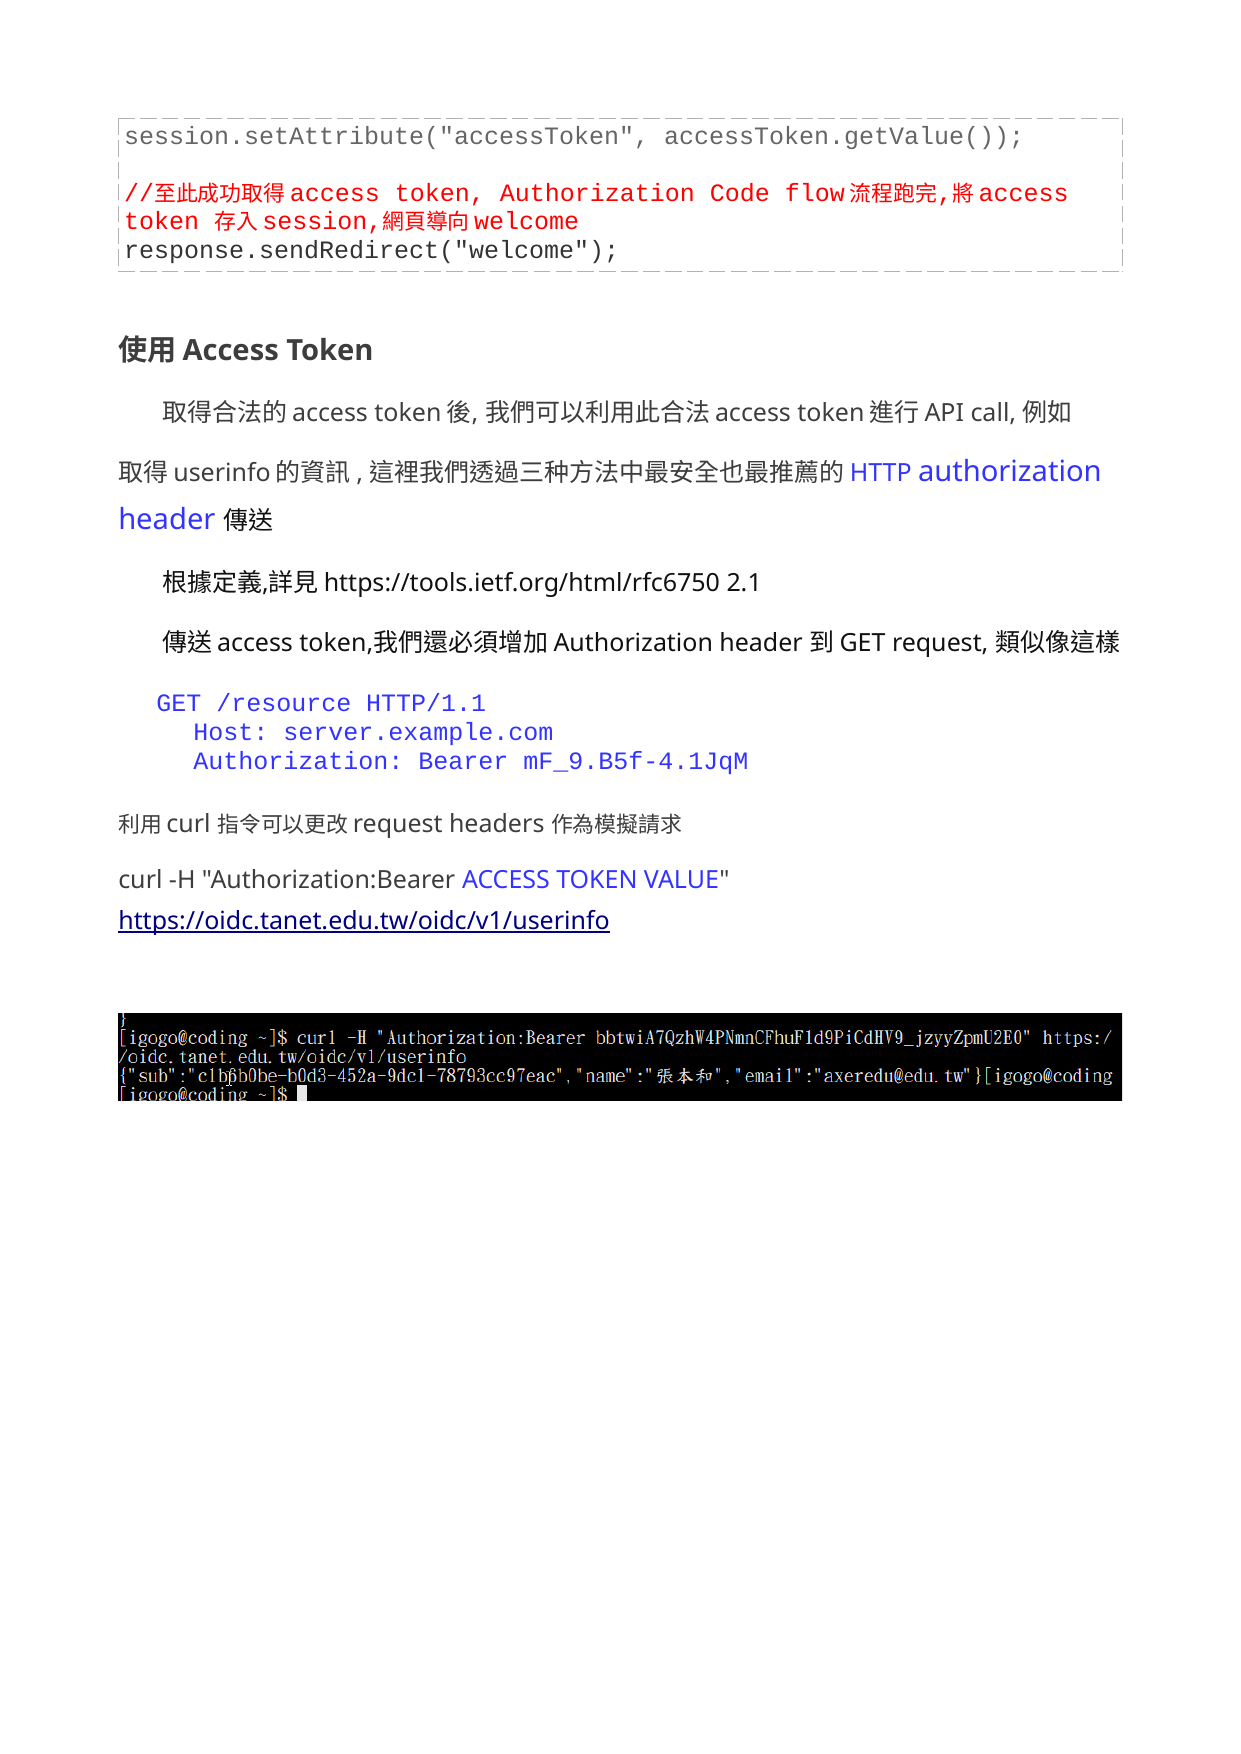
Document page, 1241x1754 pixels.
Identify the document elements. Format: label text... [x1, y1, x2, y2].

text Host: server.example.com [118, 720, 1122, 748]
text 取得合法的access token後, 我們可以利用此合法access token進行API call, 例如 [118, 392, 1122, 428]
text 利用curl 指令可以更改request headers 作為模擬請求 [118, 806, 1122, 840]
text GET /resource HTTP/1.1 [118, 680, 1122, 720]
text 傳送access token,我們還必須增加Authorization header 到GET request, 類似像這樣 [118, 622, 1122, 658]
table_cell session.setAttribute("accessToken", accessToken.getValue()); //至此成功取得access token, Authorization Code flow流程跑完,將access token 存入session,網頁導向welcome response.sendRedirect("welcome"); [118, 118, 1122, 271]
text 取得userinfo的資訊 , 這裡我們透過三种方法中最安全也最推薦的HTTP authorization header 傳送 [118, 450, 1122, 538]
text curl -H "Authorization:Bearer ACCESS TOKEN VALUE" https://oidc.tanet.edu.tw/oidc/v1/userinfo [118, 862, 1122, 936]
text 使用Access Token [118, 327, 1122, 369]
picture [118, 1013, 1123, 1101]
text 根據定義,詳見https://tools.ietf.org/html/rfc6750 2.1 [118, 560, 1122, 600]
text Authorization: Bearer mF_9.B5f-4.1JqM [118, 748, 1122, 777]
